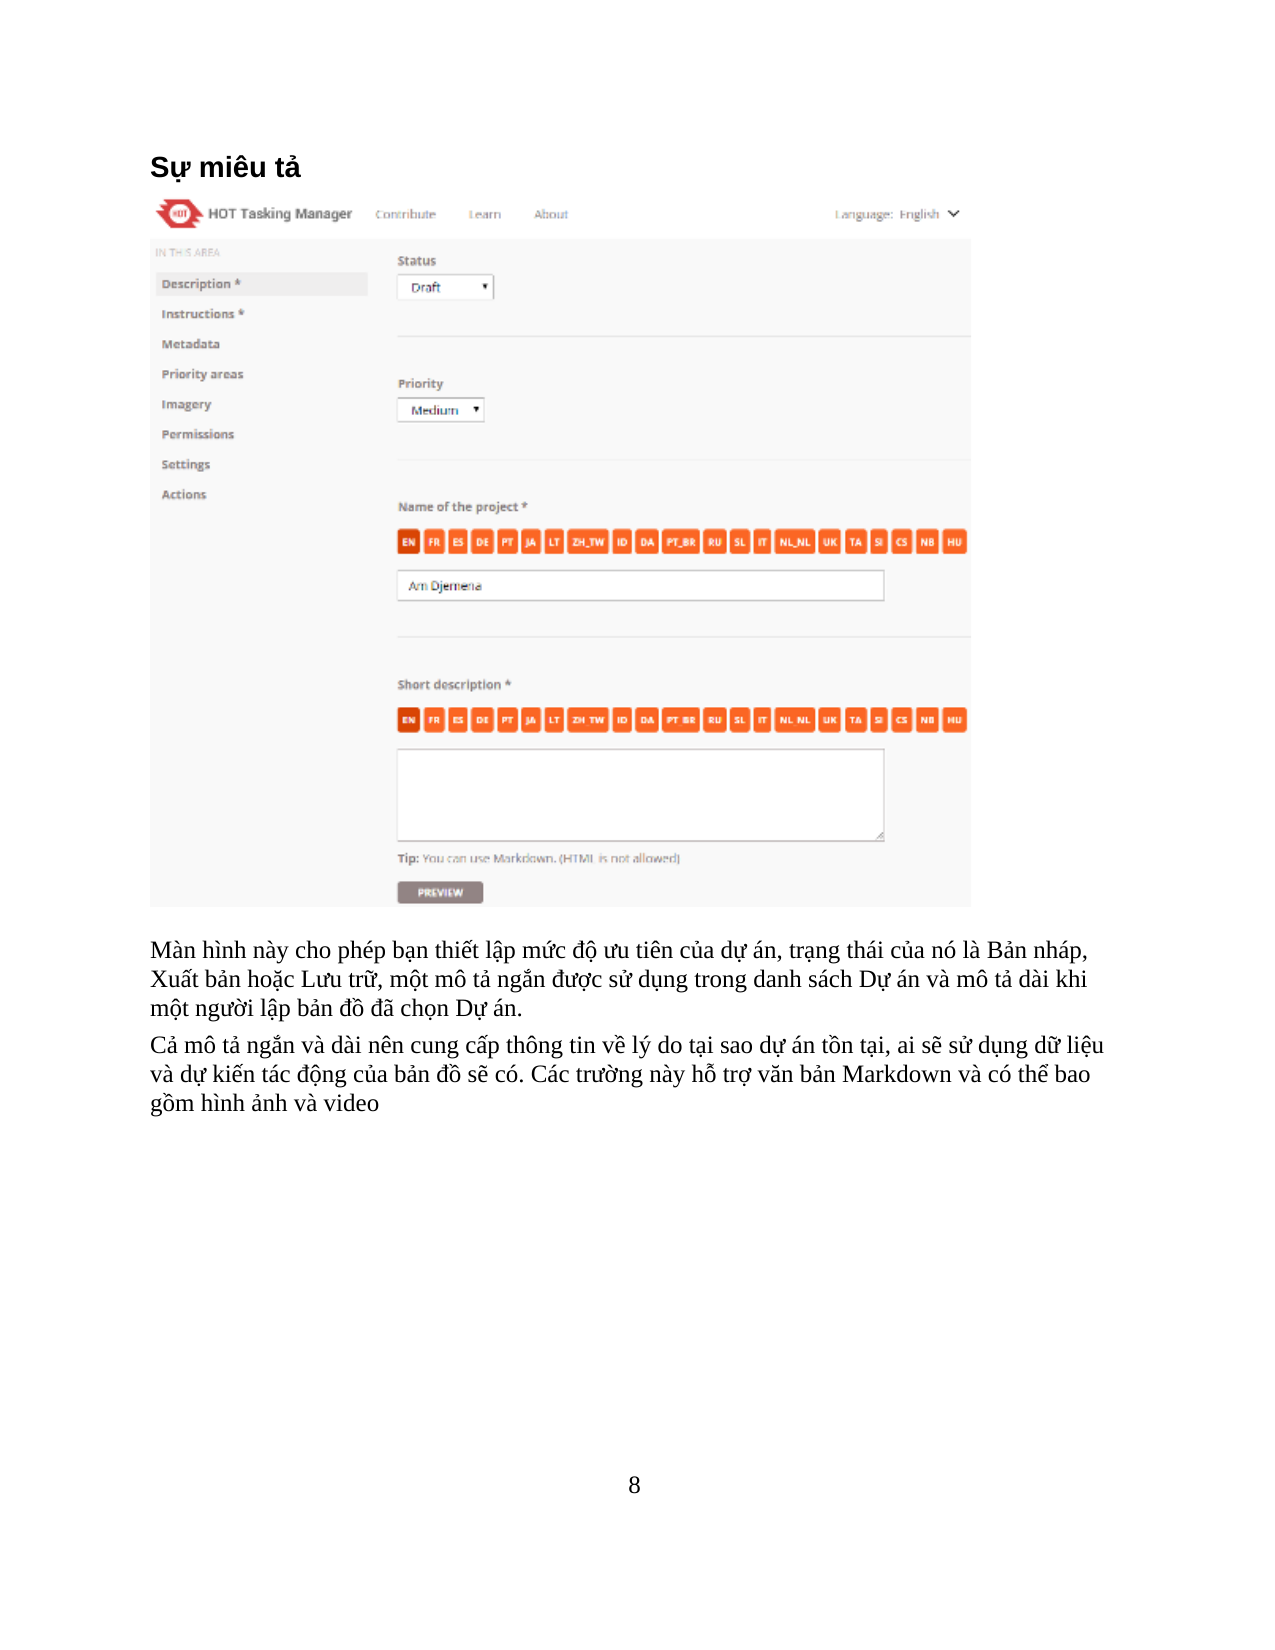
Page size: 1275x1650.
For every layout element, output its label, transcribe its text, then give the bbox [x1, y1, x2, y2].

subtitle Sự miêu tả [150, 150, 1125, 183]
text Cả mô tả ngắn và dài nên cung cấp thông tin về lý do tại sao dự án tồn tại, ai sẽ sử dụng dữ liệu và dự kiến tác động của bản đồ sẽ có. Các trường này hỗ trợ văn bản Markdown và có thể bao gồm hình ảnh và video [150, 1031, 1125, 1117]
text Màn hình này cho phép bạn thiết lập mức độ ưu tiên của dự án, trạng thái của nó là Bản nháp, Xuất bản hoặc Lưu trữ, một mô tả ngắn được sử dụng trong danh sách Dự án và mô tả dài khi một người lập bản đồ đã chọn Dự án. [150, 935, 1125, 1022]
picture [150, 196, 972, 907]
